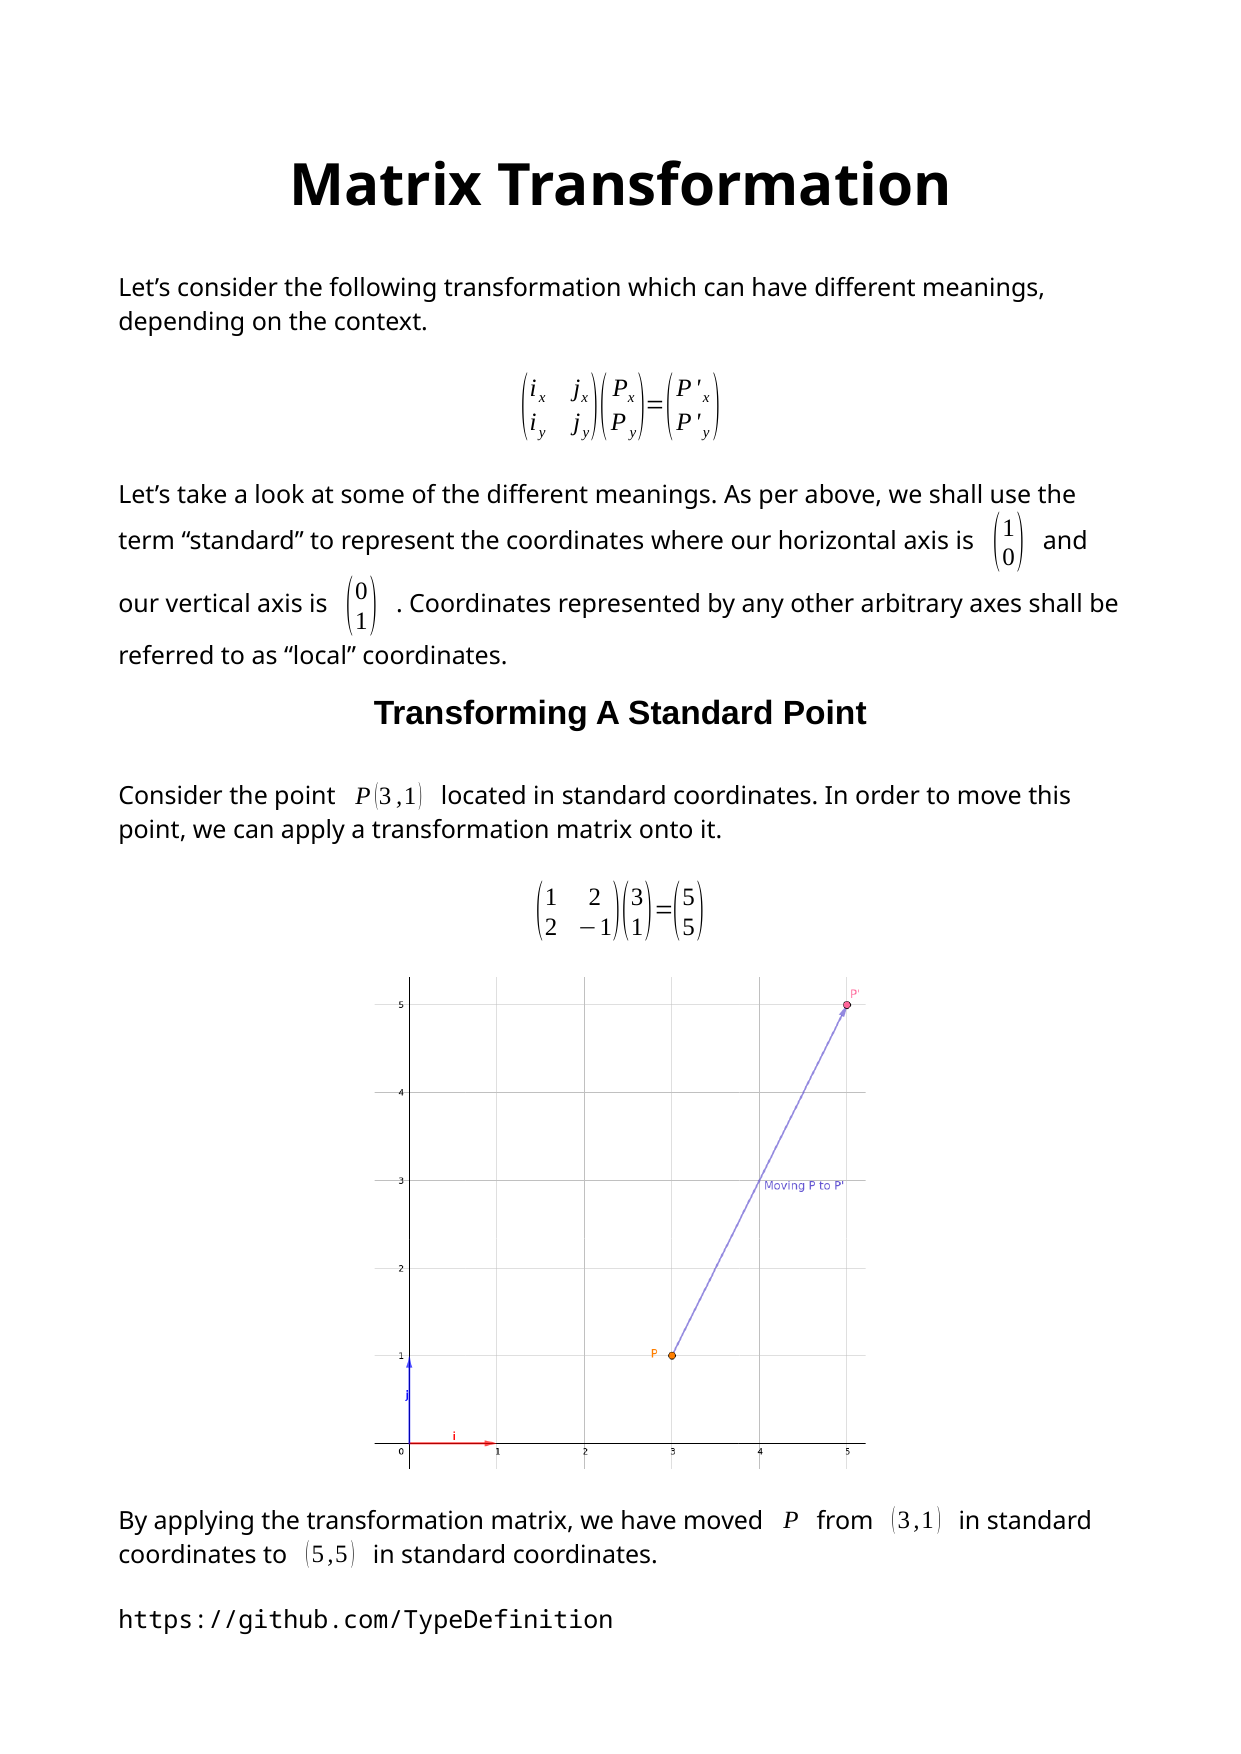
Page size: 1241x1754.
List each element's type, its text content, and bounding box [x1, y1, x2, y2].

title Matrix Transformation [118, 143, 1122, 223]
text By applying the transformation matrix, we have movedfromin standard coordinates toin standard coordinates. [118, 1502, 1122, 1570]
text Let’s consider the following transformation which can have different meanings, depending on the context. [118, 269, 1122, 337]
picture [374, 977, 866, 1469]
text Let’s take a look at some of the different meanings. As per above, we shall use the term “standard” to represent the coordinates where our horizontal axis isand our vertical axis is. Coordinates represented by any other arbitrary axes shall be referred to as “local” coordinates. [118, 477, 1122, 672]
text Consider the pointlocated in standard coordinates. In order to move this point, we can apply a transformation matrix onto it. [118, 778, 1122, 846]
subtitle Transforming A Standard Point [118, 693, 1122, 731]
